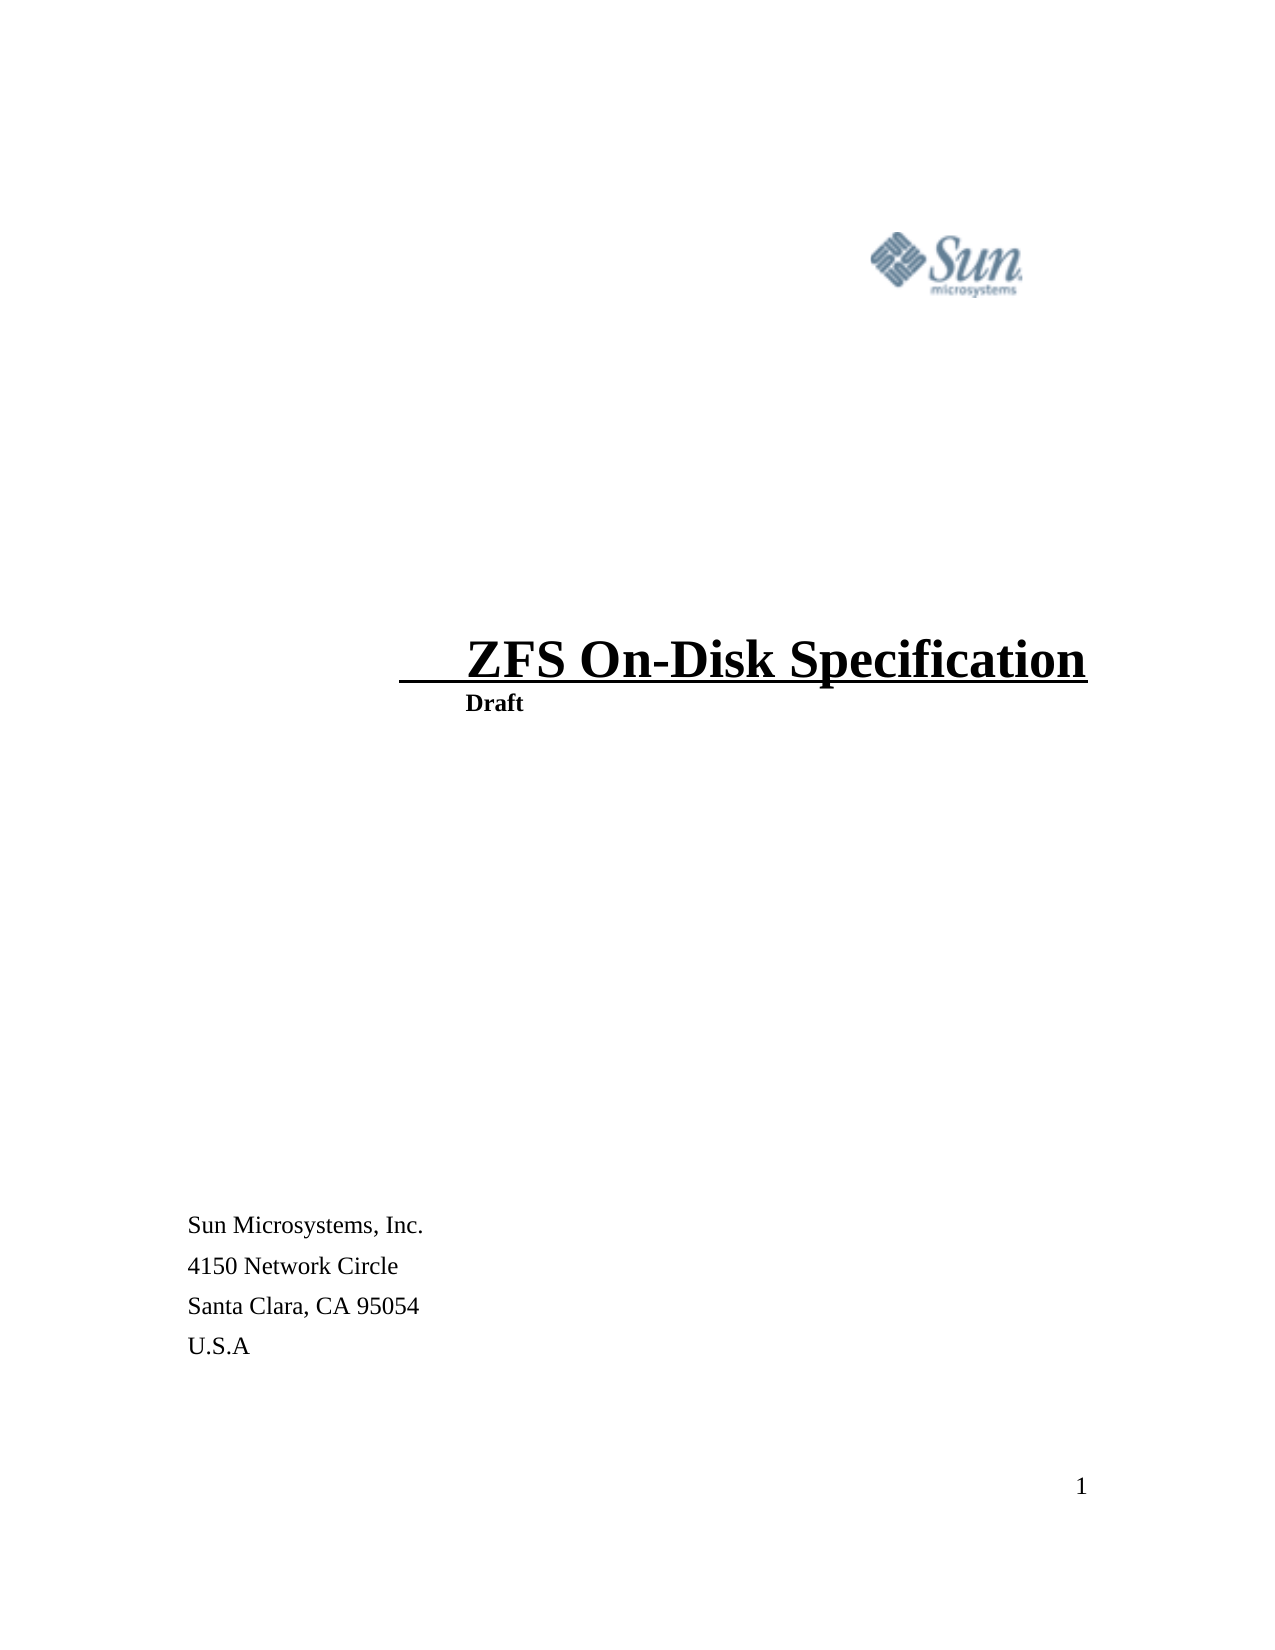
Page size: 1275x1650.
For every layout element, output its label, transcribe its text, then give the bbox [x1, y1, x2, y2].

text ZFS On-Disk Specification [187, 629, 1087, 689]
text U.S.A [187, 1332, 1087, 1360]
text 4150 Network Circle [187, 1252, 1087, 1279]
picture [870, 232, 1023, 298]
text Sun Microsystems, Inc. [187, 1212, 1087, 1239]
text Draft [187, 689, 1087, 717]
text Santa Clara, CA 95054 [187, 1292, 1087, 1320]
